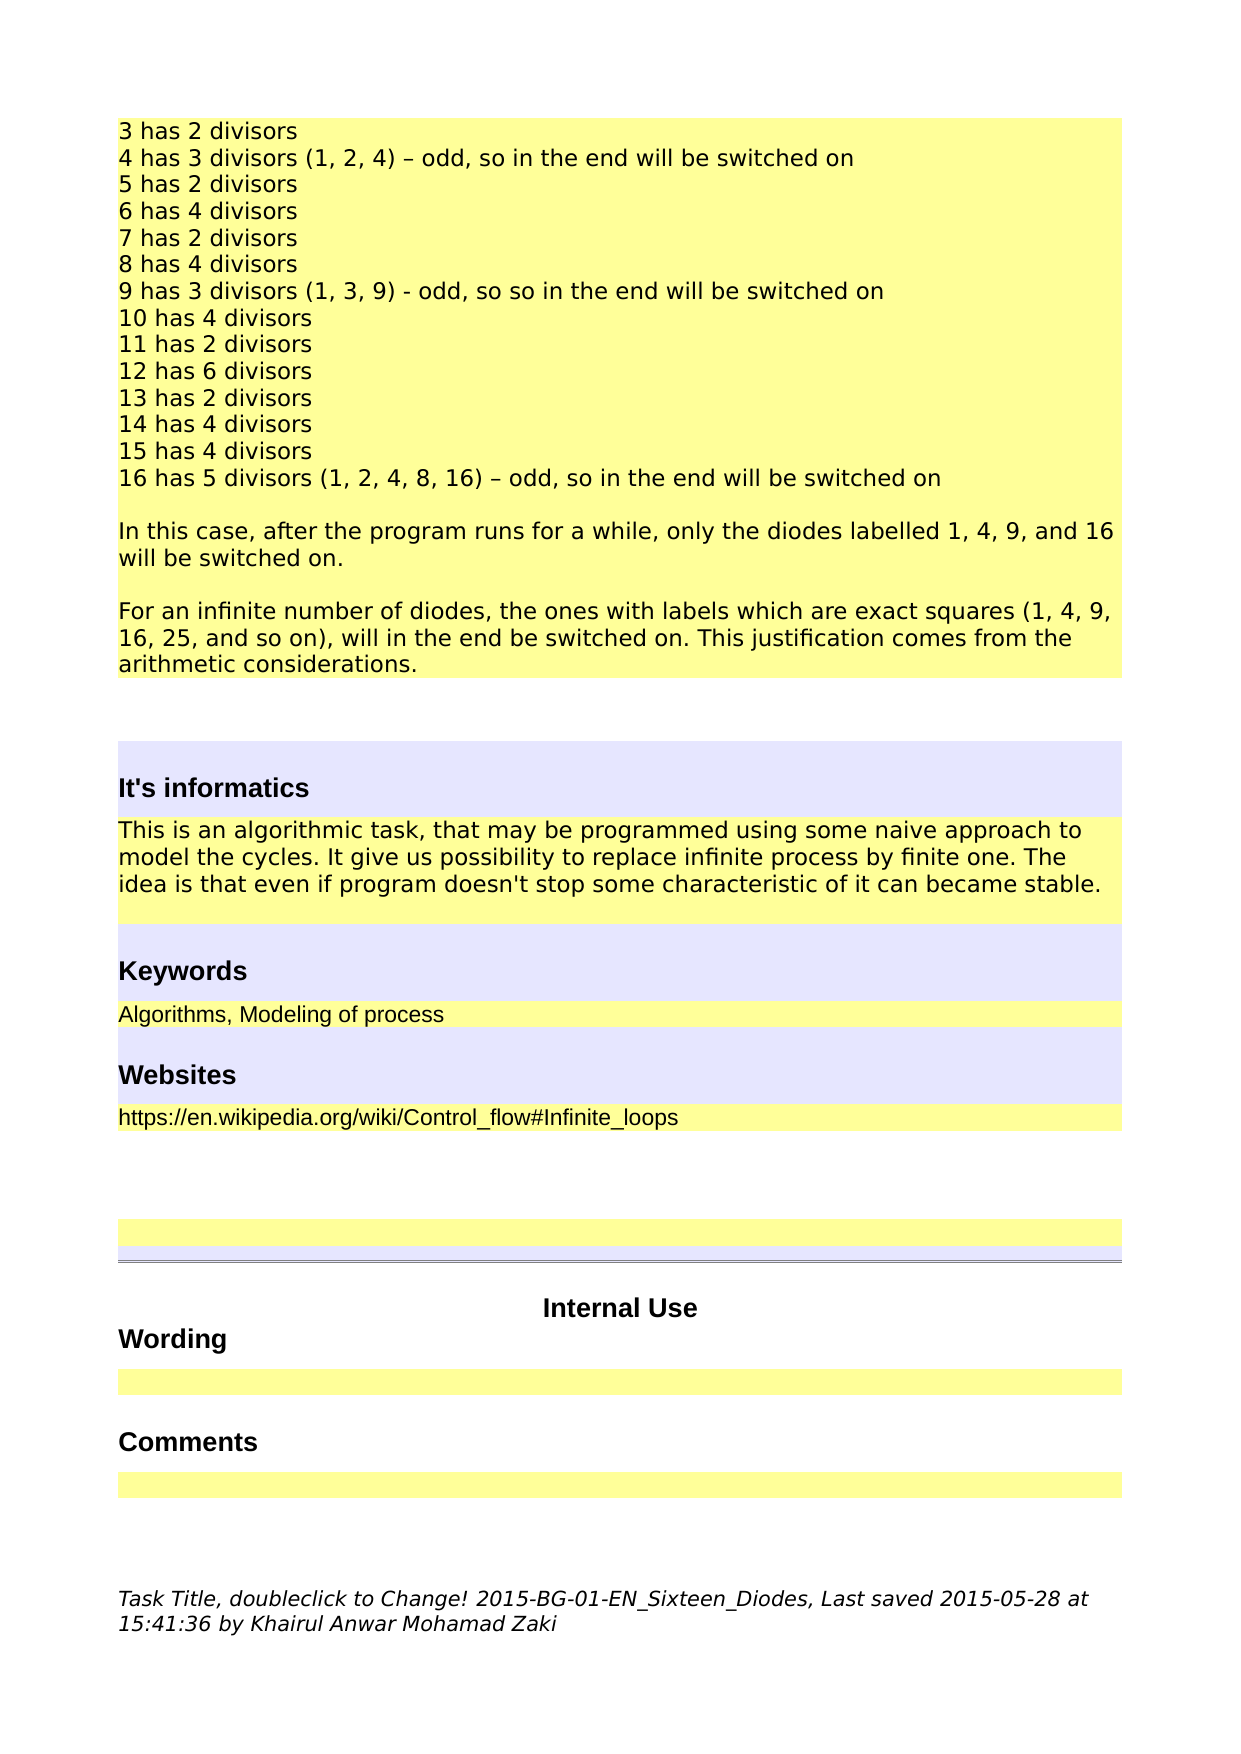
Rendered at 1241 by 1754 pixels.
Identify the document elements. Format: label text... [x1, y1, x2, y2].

text 9 has 3 divisors (1, 3, 9) - odd, so so in the end will be switched on [118, 278, 1122, 305]
text In this case, after the program runs for a while, only the diodes labelled 1, 4, 9, and 16 will be switched on. [118, 518, 1122, 571]
subtitle Websites [118, 1059, 1122, 1090]
text 16 has 5 divisors (1, 2, 4, 8, 16) – odd, so in the end will be switched on [118, 465, 1122, 491]
subtitle Wording [118, 1323, 1122, 1354]
text 5 has 2 divisors [118, 171, 1122, 198]
text 8 has 4 divisors [118, 251, 1122, 278]
text 3 has 2 divisors [118, 118, 1122, 145]
text This is an algorithmic task, that may be programmed using some naive approach to model the cycles. It give us possibility to replace infinite process by finite one. The idea is that even if program doesn't stop some characteristic of it can became stable. [118, 817, 1122, 897]
text 12 has 6 divisors [118, 358, 1122, 385]
text 13 has 2 divisors [118, 385, 1122, 411]
subtitle Comments [118, 1426, 1122, 1457]
subtitle It's informatics [118, 772, 1122, 803]
table_header [118, 1157, 1122, 1219]
subtitle Internal Use [118, 1292, 1122, 1323]
text 7 has 2 divisors [118, 225, 1122, 251]
text 14 has 4 divisors [118, 411, 1122, 438]
text 11 has 2 divisors [118, 331, 1122, 358]
text 4 has 3 divisors (1, 2, 4) – odd, so in the end will be switched on [118, 145, 1122, 171]
text 15 has 4 divisors [118, 438, 1122, 465]
text 6 has 4 divisors [118, 198, 1122, 225]
text For an infinite number of diodes, the ones with labels which are exact squares (1, 4, 9, 16, 25, and so on), will in the end be switched on. This justification comes from the arithmetic considerations. [118, 598, 1122, 678]
subtitle Keywords [118, 955, 1122, 987]
text 10 has 4 divisors [118, 305, 1122, 331]
text https://en.wikipedia.org/wiki/Control_flow#Infinite_loops [118, 1104, 1122, 1131]
text Algorithms, Modeling of process [118, 1001, 1122, 1027]
